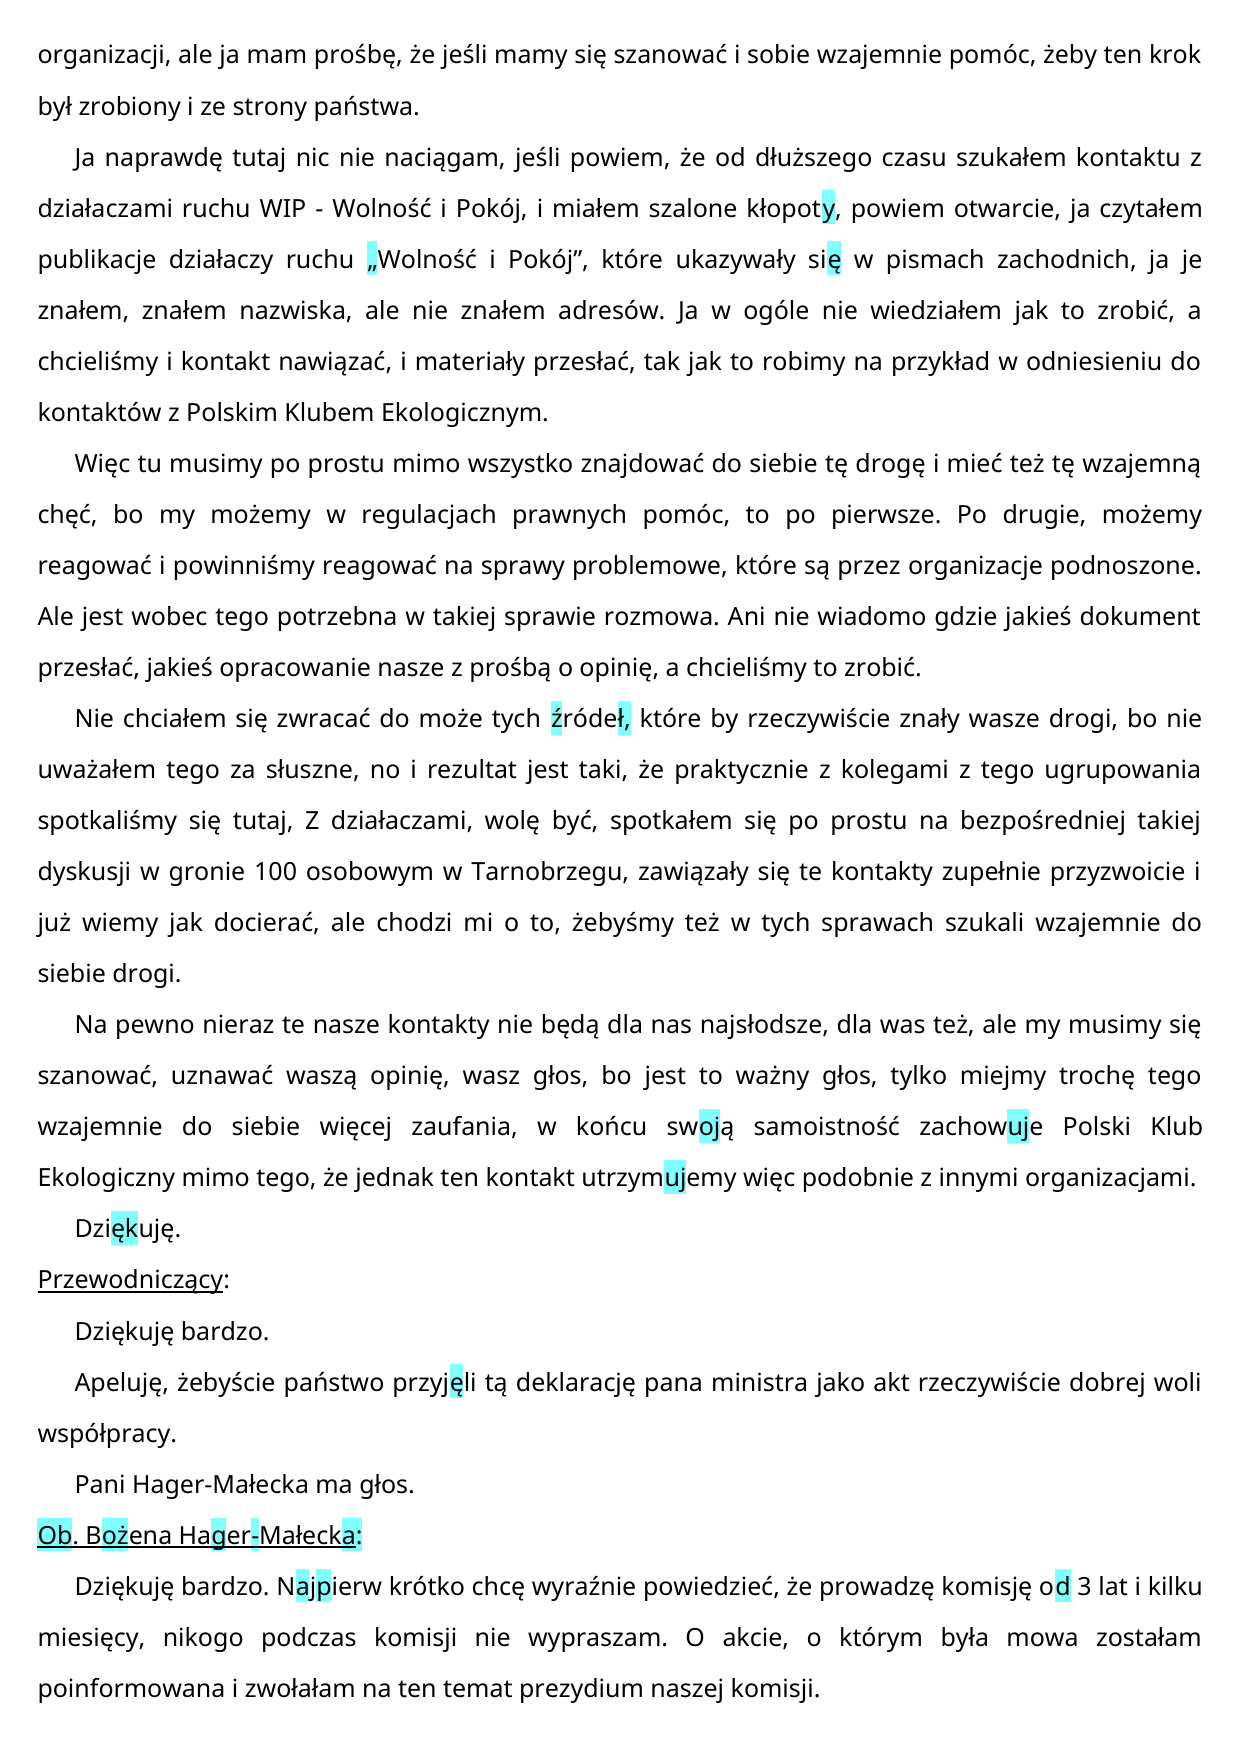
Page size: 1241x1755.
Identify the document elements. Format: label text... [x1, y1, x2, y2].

text Na pewno nieraz te nasze kontakty nie będą dla nas najsłodsze, dla was też, ale my musimy się szanować, uznawać waszą opinię, wasz głos, bo jest to ważny głos, tylko miejmy trochę tego wzajemnie do siebie więcej zaufania, w końcu swoją samoistność zachowuje Polski Klub Ekologiczny mimo tego, że jednak ten kontakt utrzymujemy więc podobnie z innymi organizacjami. [37, 1007, 1203, 1194]
text Dziękuję bardzo. [37, 1313, 1203, 1347]
text Przewodniczący: [37, 1262, 1203, 1296]
text Dziękuję bardzo. Najpierw krótko chcę wyraźnie powiedzieć, że prowadzę komisję od 3 lat i kilku miesięcy, nikogo podczas komisji nie wypraszam. O akcie, o którym była mowa zostałam poinformowana i zwołałam na ten temat prezydium naszej komisji. [37, 1568, 1203, 1704]
text Pani Hager-Małecka ma głos. [37, 1466, 1203, 1500]
text Więc tu musimy po prostu mimo wszystko znajdować do siebie tę drogę i mieć też tę wzajemną chęć, bo my możemy w regulacjach prawnych pomóc, to po pierwsze. Po drugie, możemy reagować i powinniśmy reagować na sprawy problemowe, które są przez organizacje podnoszone. Ale jest wobec tego potrzebna w takiej sprawie rozmowa. Ani nie wiadomo gdzie jakieś dokument przesłać, jakieś opracowanie nasze z prośbą o opinię, a chcieliśmy to zrobić. [37, 446, 1203, 684]
text Dziękuję. [37, 1211, 1203, 1245]
text organizacji, ale ja mam prośbę, że jeśli mamy się szanować i sobie wzajemnie pomóc, żeby ten krok był zrobiony i ze strony państwa. [37, 37, 1203, 122]
text Apeluję, żebyście państwo przyjęli tą deklarację pana ministra jako akt rzeczywiście dobrej woli współpracy. [37, 1364, 1203, 1449]
text Ja naprawdę tutaj nic nie naciągam, jeśli powiem, że od dłuższego czasu szukałem kontaktu z działaczami ruchu WIP - Wolność i Pokój, i miałem szalone kłopoty, powiem otwarcie, ja czytałem publikacje działaczy ruchu „Wolność i Pokój”, które ukazywały się w pismach zachodnich, ja je znałem, znałem nazwiska, ale nie znałem adresów. Ja w ogóle nie wiedziałem jak to zrobić, a chcieliśmy i kontakt nawiązać, i materiały przesłać, tak jak to robimy na przykład w odniesieniu do kontaktów z Polskim Klubem Ekologicznym. [37, 139, 1203, 428]
text Nie chciałem się zwracać do może tych źródeł, które by rzeczywiście znały wasze drogi, bo nie uważałem tego za słuszne, no i rezultat jest taki, że praktycznie z kolegami z tego ugrupowania spotkaliśmy się tutaj, Z działaczami, wolę być, spotkałem się po prostu na bezpośredniej takiej dyskusji w gronie 100 osobowym w Tarnobrzegu, zawiązały się te kontakty zupełnie przyzwoicie i już wiemy jak docierać, ale chodzi mi o to, żebyśmy też w tych sprawach szukali wzajemnie do siebie drogi. [37, 701, 1203, 990]
text Ob. Bożena Hager-Małecka: [37, 1517, 1203, 1551]
